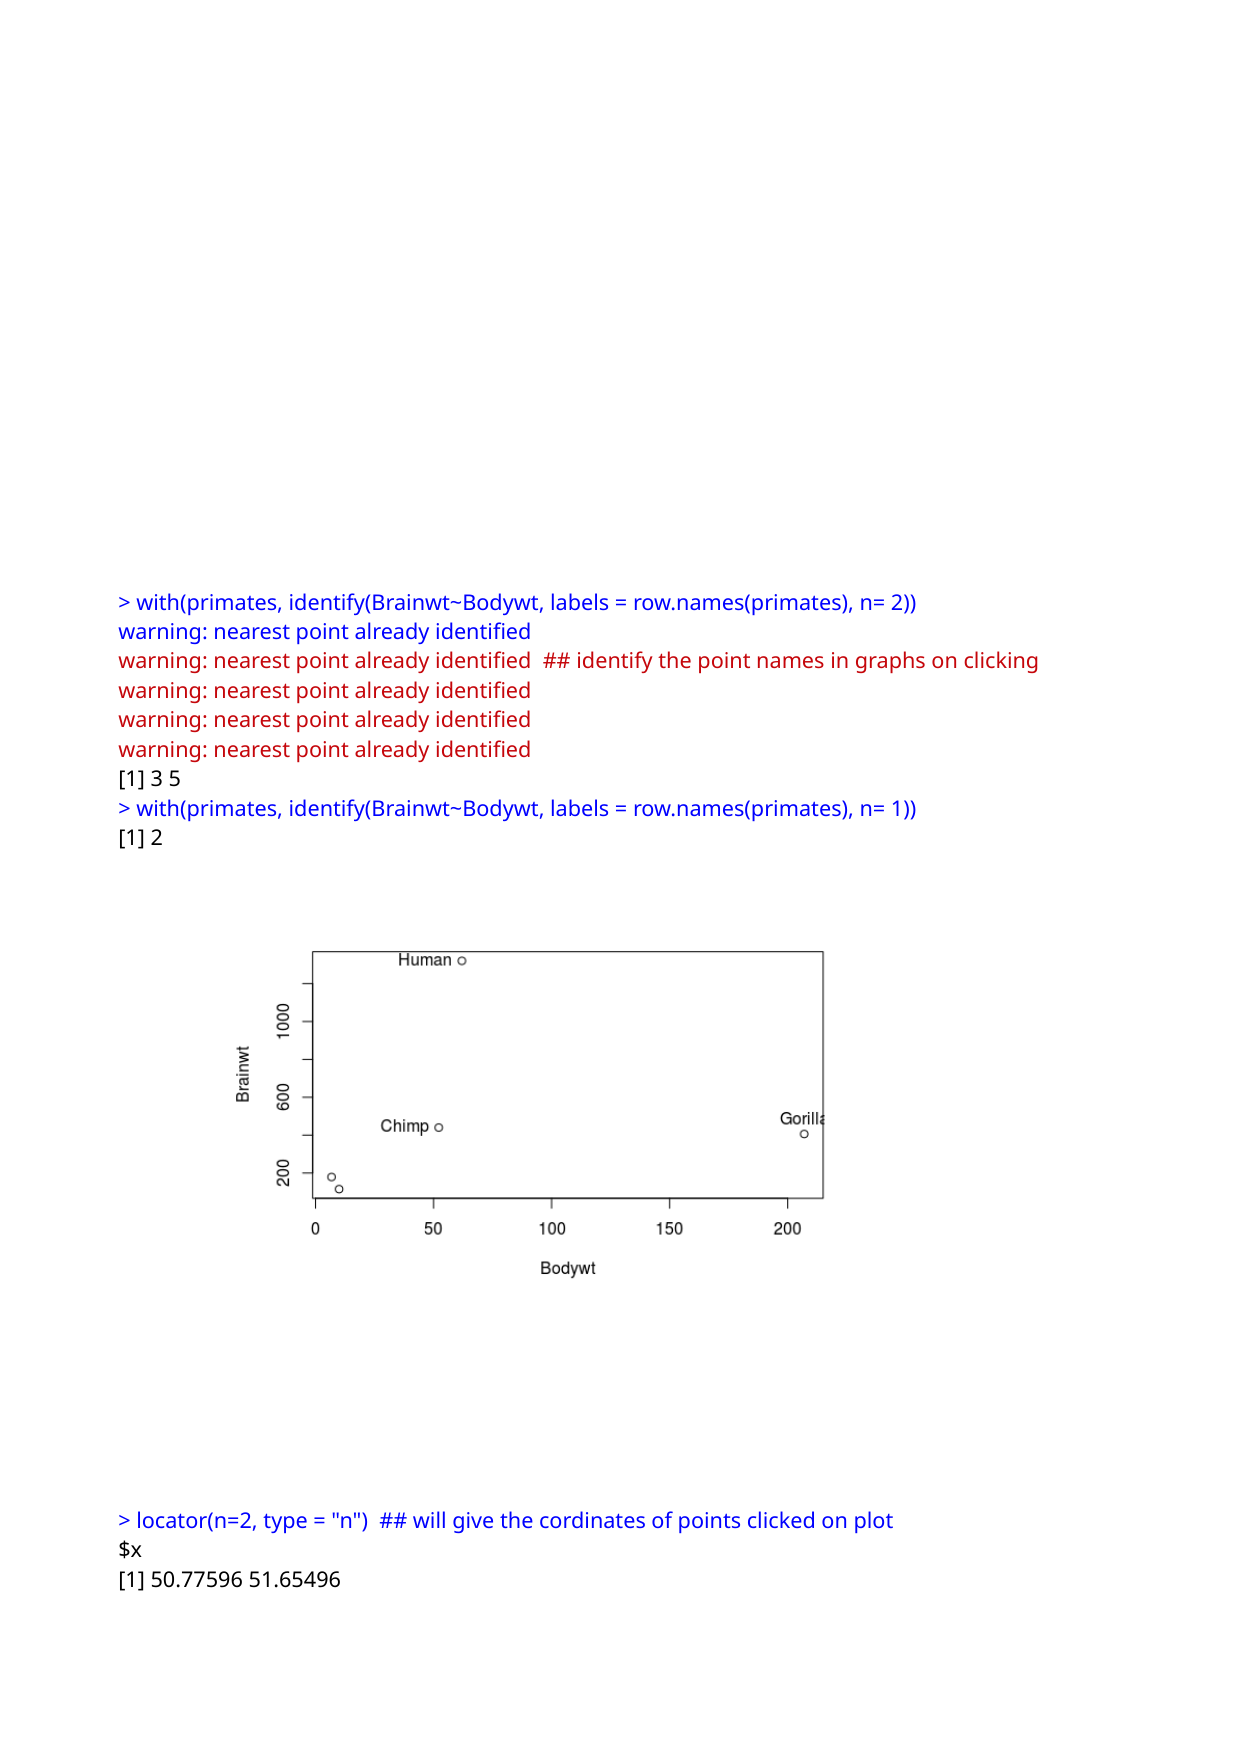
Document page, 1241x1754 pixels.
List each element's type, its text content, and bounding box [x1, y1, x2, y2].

text [1] 3 5 [118, 764, 1122, 793]
text warning: nearest point already identified [118, 734, 1122, 764]
picture [231, 871, 865, 1300]
text warning: nearest point already identified [118, 705, 1122, 734]
text warning: nearest point already identified [118, 616, 1122, 646]
text [1] 50.77596 51.65496 [118, 1564, 1122, 1593]
text [1] 2 [118, 823, 1122, 852]
text > locator(n=2, type = "n") ## will give the cordinates of points clicked on plot [118, 1505, 1122, 1534]
text $x [118, 1534, 1122, 1564]
text warning: nearest point already identified [118, 675, 1122, 705]
text warning: nearest point already identified ## identify the point names in graphs on clicking [118, 646, 1122, 675]
text > with(primates, identify(Brainwt~Bodywt, labels = row.names(primates), n= 2)) [118, 587, 1122, 616]
text > with(primates, identify(Brainwt~Bodywt, labels = row.names(primates), n= 1)) [118, 793, 1122, 823]
